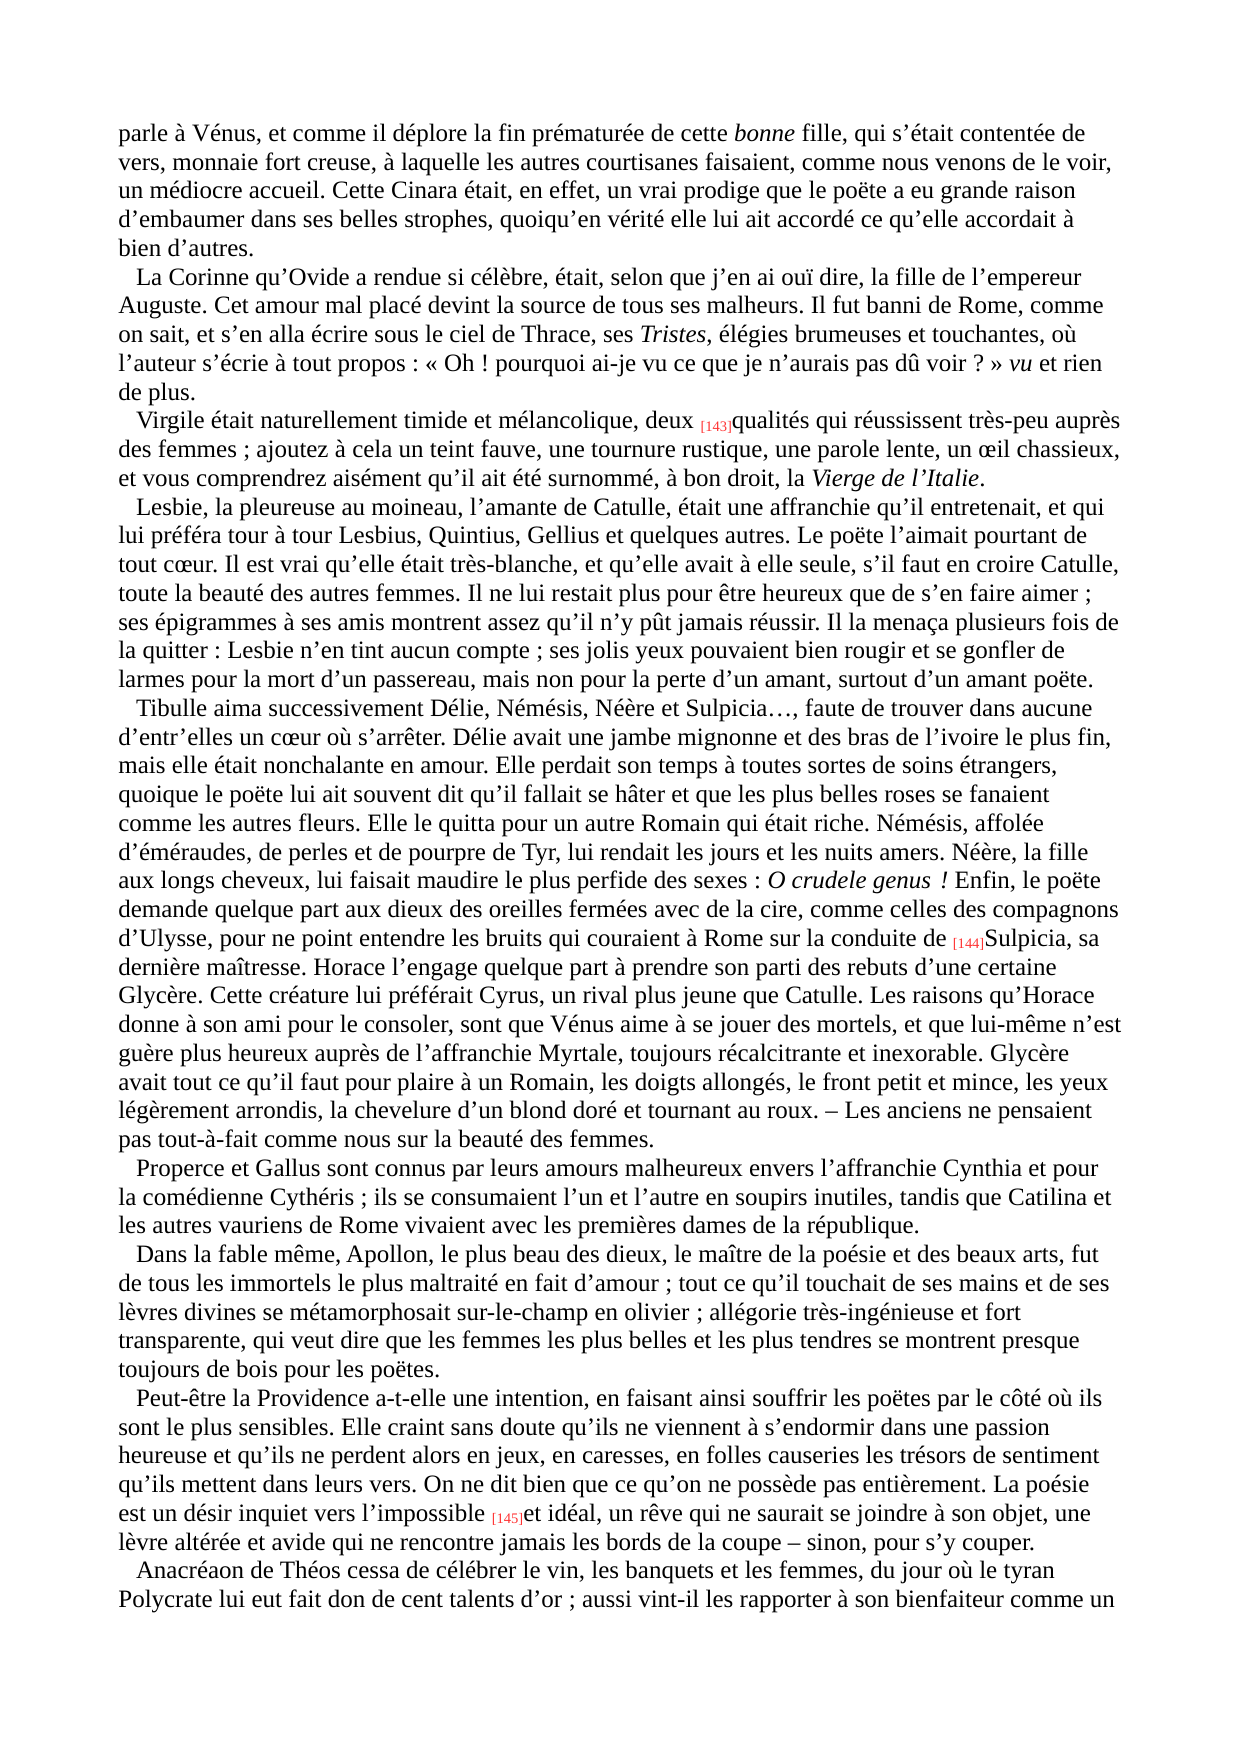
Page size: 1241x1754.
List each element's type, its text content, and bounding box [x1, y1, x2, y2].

text Virgile était naturellement timide et mélancolique, deux [143]qualités qui réussissent très-peu auprès des femmes ; ajoutez à cela un teint fauve, une tournure rustique, une parole lente, un œil chassieux, et vous comprendrez aisément qu’il ait été surnommé, à bon droit, la Vierge de l’Italie. [118, 406, 1122, 492]
text La Corinne qu’Ovide a rendue si célèbre, était, selon que j’en ai ouï dire, la fille de l’empereur Auguste. Cet amour mal placé devint la source de tous ses malheurs. Il fut banni de Rome, comme on sait, et s’en alla écrire sous le ciel de Thrace, ses Tristes, élégies brumeuses et touchantes, où l’auteur s’écrie à tout propos : « Oh ! pourquoi ai-je vu ce que je n’aurais pas dû voir ? » vu et rien de plus. [118, 262, 1122, 406]
text Tibulle aima successivement Délie, Némésis, Néère et Sulpicia…, faute de trouver dans aucune d’entr’elles un cœur où s’arrêter. Délie avait une jambe mignonne et des bras de l’ivoire le plus fin, mais elle était nonchalante en amour. Elle perdait son temps à toutes sortes de soins étrangers, quoique le poëte lui ait souvent dit qu’il fallait se hâter et que les plus belles roses se fanaient comme les autres fleurs. Elle le quitta pour un autre Romain qui était riche. Némésis, affolée d’éméraudes, de perles et de pourpre de Tyr, lui rendait les jours et les nuits amers. Néère, la fille aux longs cheveux, lui faisait maudire le plus perfide des sexes : O crudele genus ! Enfin, le poëte demande quelque part aux dieux des oreilles fermées avec de la cire, comme celles des compagnons d’Ulysse, pour ne point entendre les bruits qui couraient à Rome sur la conduite de [144]Sulpicia, sa dernière maîtresse. Horace l’engage quelque part à prendre son parti des rebuts d’une certaine Glycère. Cette créature lui préférait Cyrus, un rival plus jeune que Catulle. Les raisons qu’Horace donne à son ami pour le consoler, sont que Vénus aime à se jouer des mortels, et que lui-même n’est guère plus heureux auprès de l’affranchie Myrtale, toujours récalcitrante et inexorable. Glycère avait tout ce qu’il faut pour plaire à un Romain, les doigts allongés, le front petit et mince, les yeux légèrement arrondis, la chevelure d’un blond doré et tournant au roux. – Les anciens ne pensaient pas tout-à-fait comme nous sur la beauté des femmes. [118, 693, 1122, 1153]
text Lesbie, la pleureuse au moineau, l’amante de Catulle, était une affranchie qu’il entretenait, et qui lui préféra tour à tour Lesbius, Quintius, Gellius et quelques autres. Le poëte l’aimait pourtant de tout cœur. Il est vrai qu’elle était très-blanche, et qu’elle avait à elle seule, s’il faut en croire Catulle, toute la beauté des autres femmes. Il ne lui restait plus pour être heureux que de s’en faire aimer ; ses épigrammes à ses amis montrent assez qu’il n’y pût jamais réussir. Il la menaça plusieurs fois de la quitter : Lesbie n’en tint aucun compte ; ses jolis yeux pouvaient bien rougir et se gonfler de larmes pour la mort d’un passereau, mais non pour la perte d’un amant, surtout d’un amant poëte. [118, 492, 1122, 693]
text Properce et Gallus sont connus par leurs amours malheureux envers l’affranchie Cynthia et pour la comédienne Cythéris ; ils se consumaient l’un et l’autre en soupirs inutiles, tandis que Catilina et les autres vauriens de Rome vivaient avec les premières dames de la république. [118, 1153, 1122, 1239]
text Anacréaon de Théos cessa de célébrer le vin, les banquets et les femmes, du jour où le tyran Polycrate lui eut fait don de cent talents d’or ; aussi vint-il les rapporter à son bienfaiteur comme un [118, 1556, 1122, 1613]
text Peut-être la Providence a-t-elle une intention, en faisant ainsi souffrir les poëtes par le côté où ils sont le plus sensibles. Elle craint sans doute qu’ils ne viennent à s’endormir dans une passion heureuse et qu’ils ne perdent alors en jeux, en caresses, en folles causeries les trésors de sentiment qu’ils mettent dans leurs vers. On ne dit bien que ce qu’on ne possède pas entièrement. La poésie est un désir inquiet vers l’impossible [145]et idéal, un rêve qui ne saurait se joindre à son objet, une lèvre altérée et avide qui ne rencontre jamais les bords de la coupe – sinon, pour s’y couper. [118, 1383, 1122, 1556]
text Dans la fable même, Apollon, le plus beau des dieux, le maître de la poésie et des beaux arts, fut de tous les immortels le plus maltraité en fait d’amour ; tout ce qu’il touchait de ses mains et de ses lèvres divines se métamorphosait sur-le-champ en olivier ; allégorie très-ingénieuse et fort transparente, qui veut dire que les femmes les plus belles et les plus tendres se montrent presque toujours de bois pour les poëtes. [118, 1239, 1122, 1383]
text parle à Vénus, et comme il déplore la fin prématurée de cette bonne fille, qui s’était contentée de vers, monnaie fort creuse, à laquelle les autres courtisanes faisaient, comme nous venons de le voir, un médiocre accueil. Cette Cinara était, en effet, un vrai prodige que le poëte a eu grande raison d’embaumer dans ses belles strophes, quoiqu’en vérité elle lui ait accordé ce qu’elle accordait à bien d’autres. [118, 118, 1122, 262]
